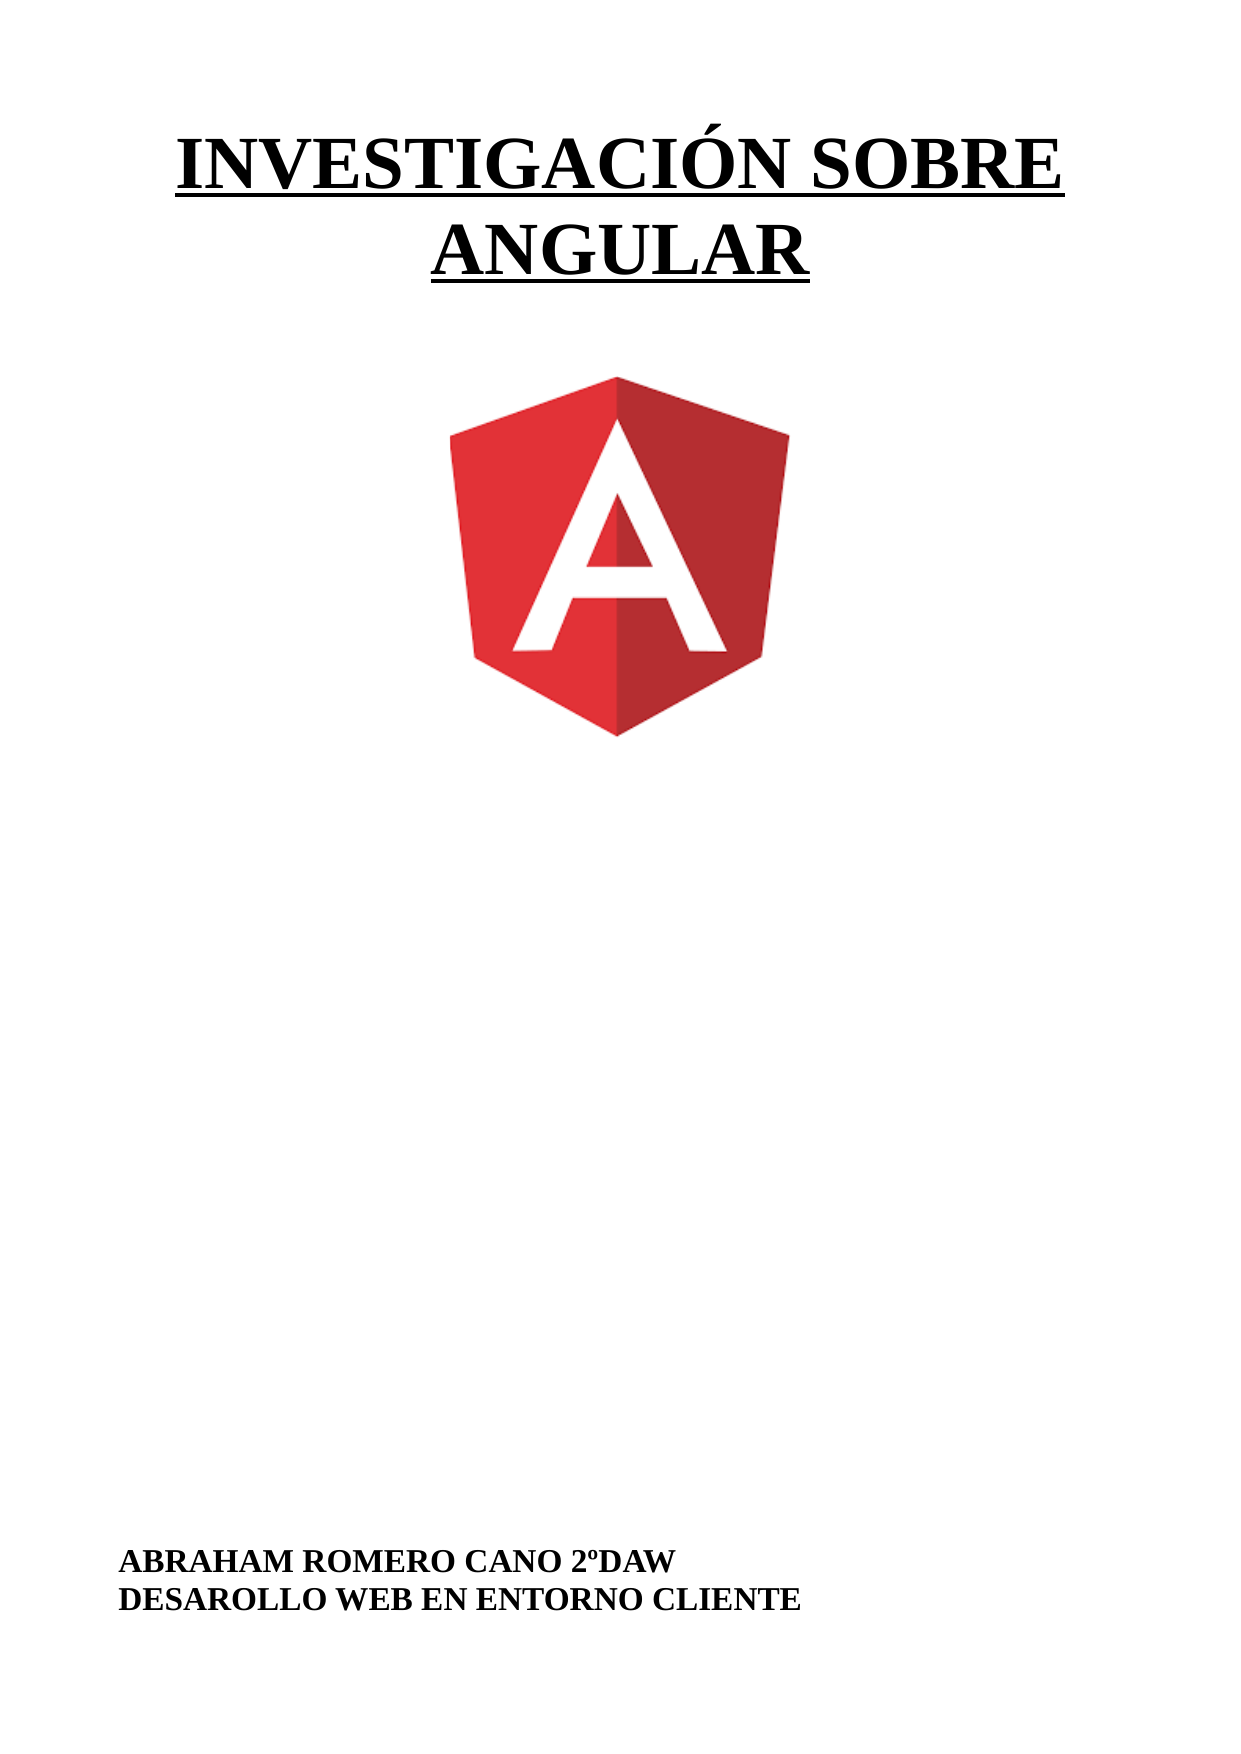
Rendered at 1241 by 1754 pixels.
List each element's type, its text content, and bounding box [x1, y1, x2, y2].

text DESAROLLO WEB EN ENTORNO CLIENTE [118, 1579, 1122, 1618]
text INVESTIGACIÓN SOBRE ANGULAR [118, 118, 1122, 291]
text ABRAHAM ROMERO CANO 2ºDAW [118, 1541, 1122, 1579]
picture [449, 376, 791, 738]
